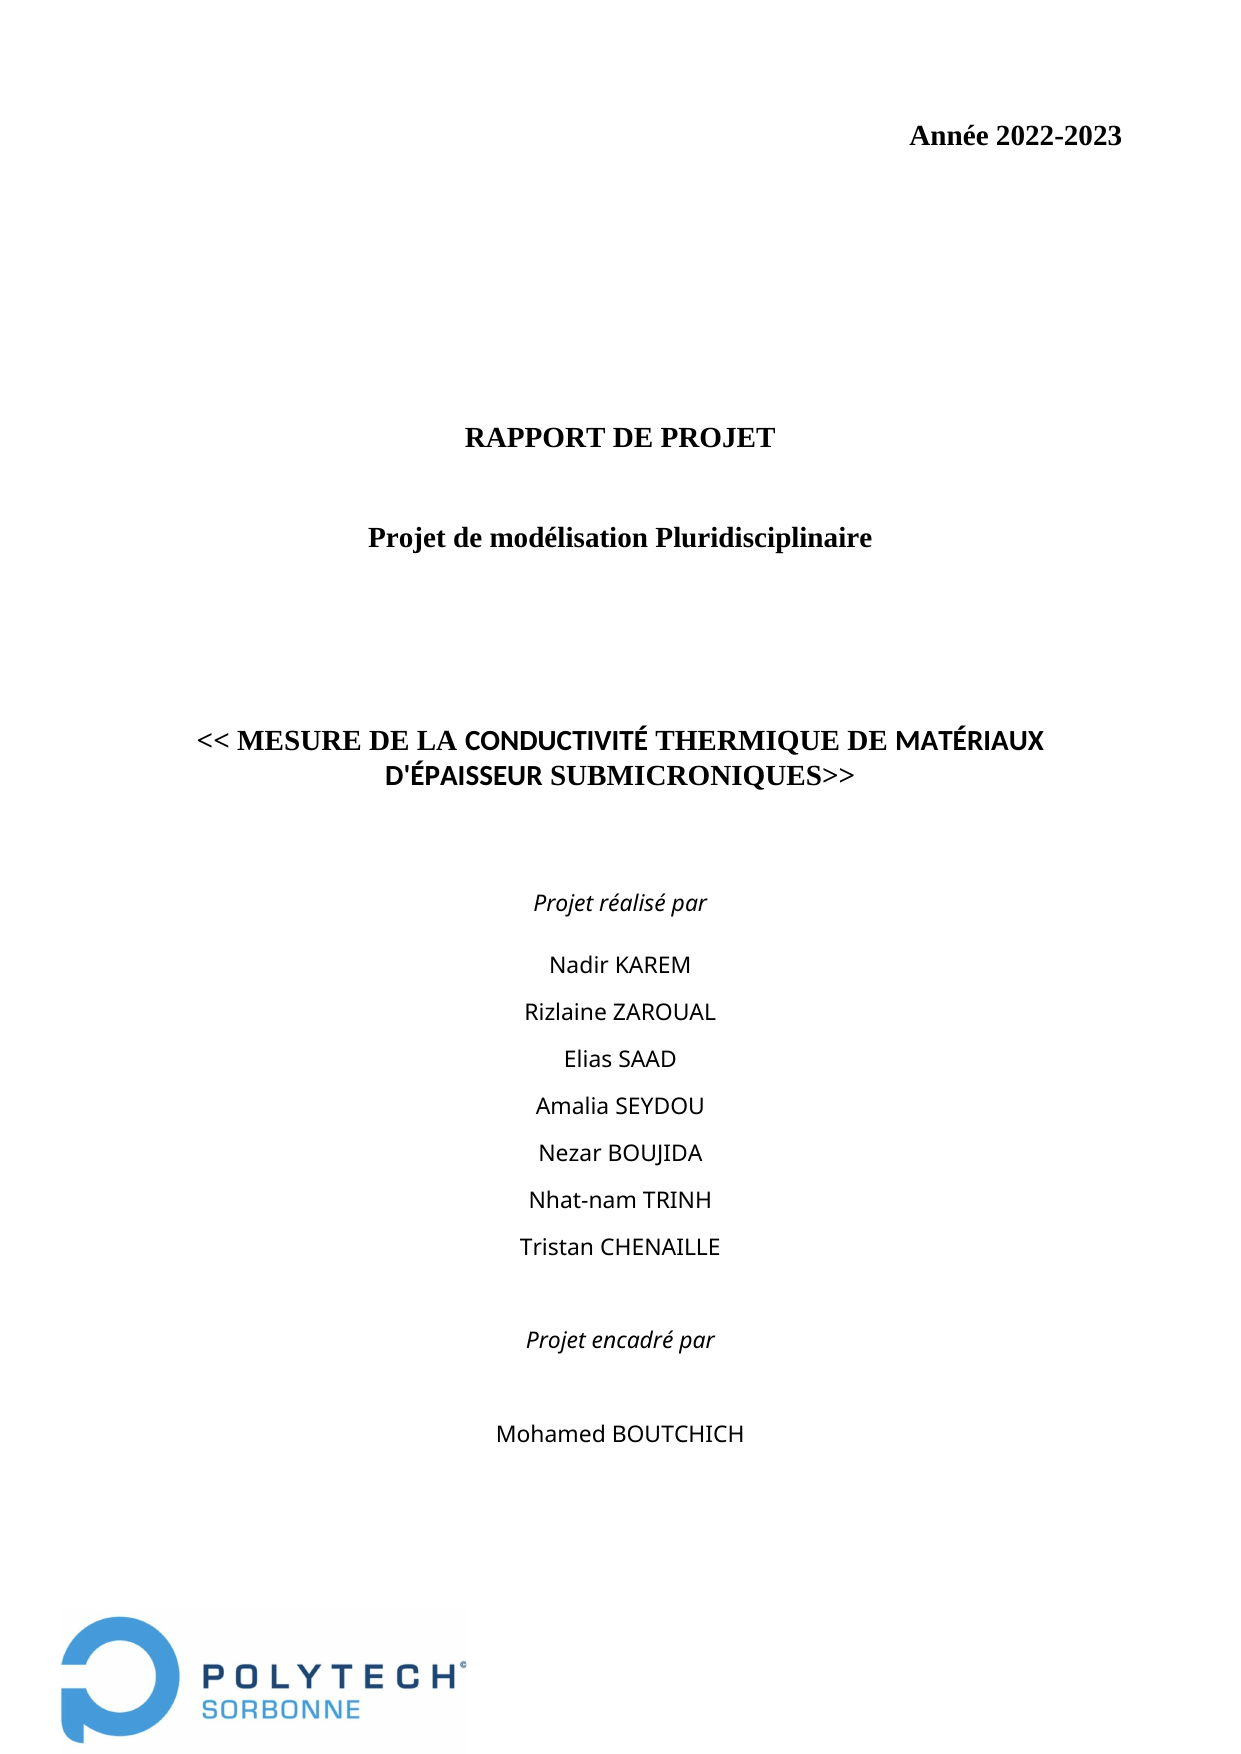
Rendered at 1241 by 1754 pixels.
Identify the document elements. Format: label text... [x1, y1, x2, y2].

text Elias SAAD [118, 1043, 1122, 1074]
picture [60, 1608, 467, 1754]
text Tristan CHENAILLE [118, 1231, 1122, 1262]
text Nadir KAREM [118, 949, 1122, 981]
text Projet réalisé par [118, 887, 1122, 918]
text Amalia SEYDOU [118, 1090, 1122, 1121]
text Nhat-nam TRINH [118, 1184, 1122, 1215]
text Nezar BOUJIDA [118, 1137, 1122, 1168]
text Projet encadré par [118, 1324, 1122, 1356]
text Rizlaine ZAROUAL [118, 996, 1122, 1027]
text RAPPORT DE PROJET [118, 420, 1122, 453]
text Année 2022-2023 [118, 118, 1122, 152]
text Mohamed BOUTCHICH [118, 1418, 1122, 1449]
text Projet de modélisation Pluridisciplinaire [118, 521, 1122, 554]
text << MESURE DE LA CONDUCTIVITÉ THERMIQUE DE MATÉRIAUX D'ÉPAISSEUR SUBMICRONIQUES>> [118, 722, 1122, 793]
